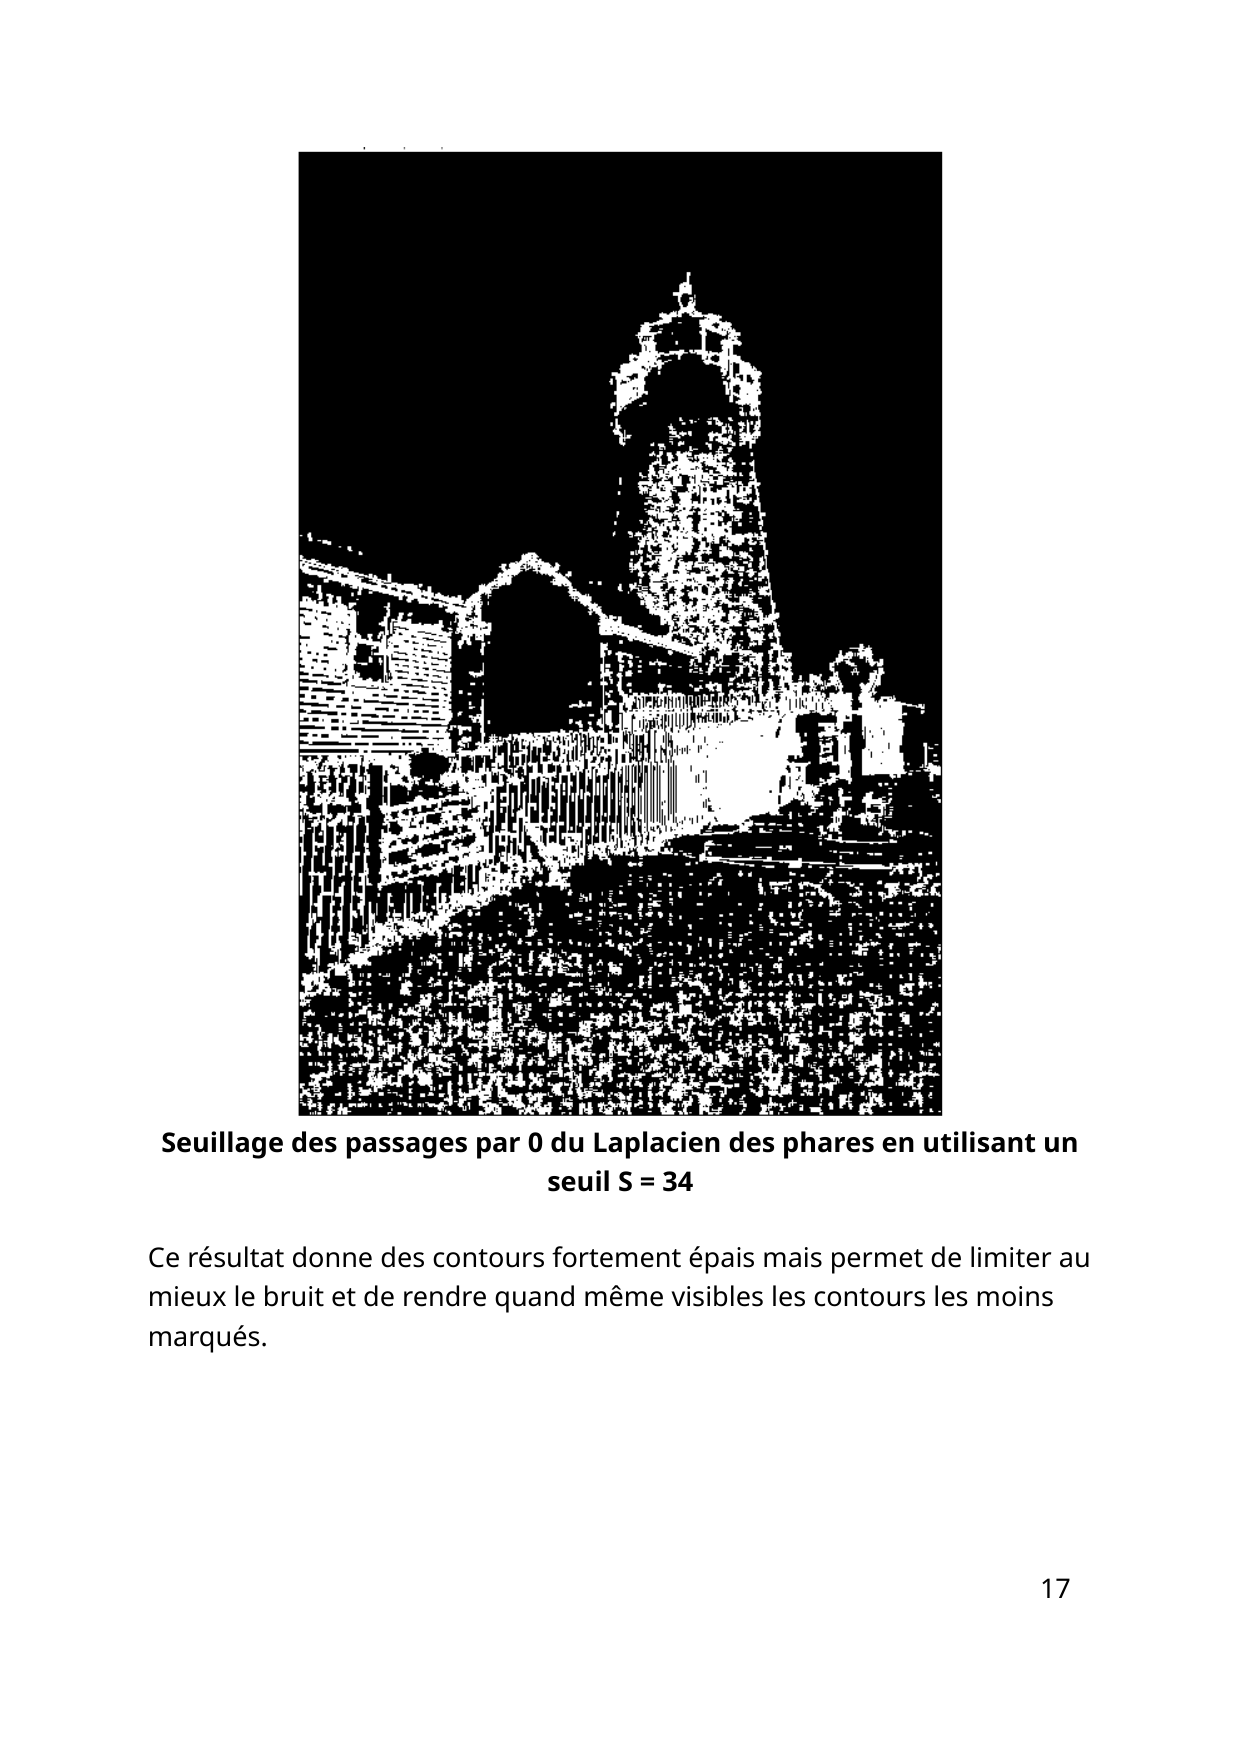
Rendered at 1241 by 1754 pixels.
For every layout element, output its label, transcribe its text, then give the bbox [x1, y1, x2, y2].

picture [295, 147, 945, 1121]
text Seuillage des passages par 0 du Laplacien des phares en utilisant un seuil S = 34 [148, 148, 1093, 1200]
text Ce résultat donne des contours fortement épais mais permet de limiter au mieux le bruit et de rendre quand même visibles les contours les moins marqués. [148, 1238, 1093, 1354]
